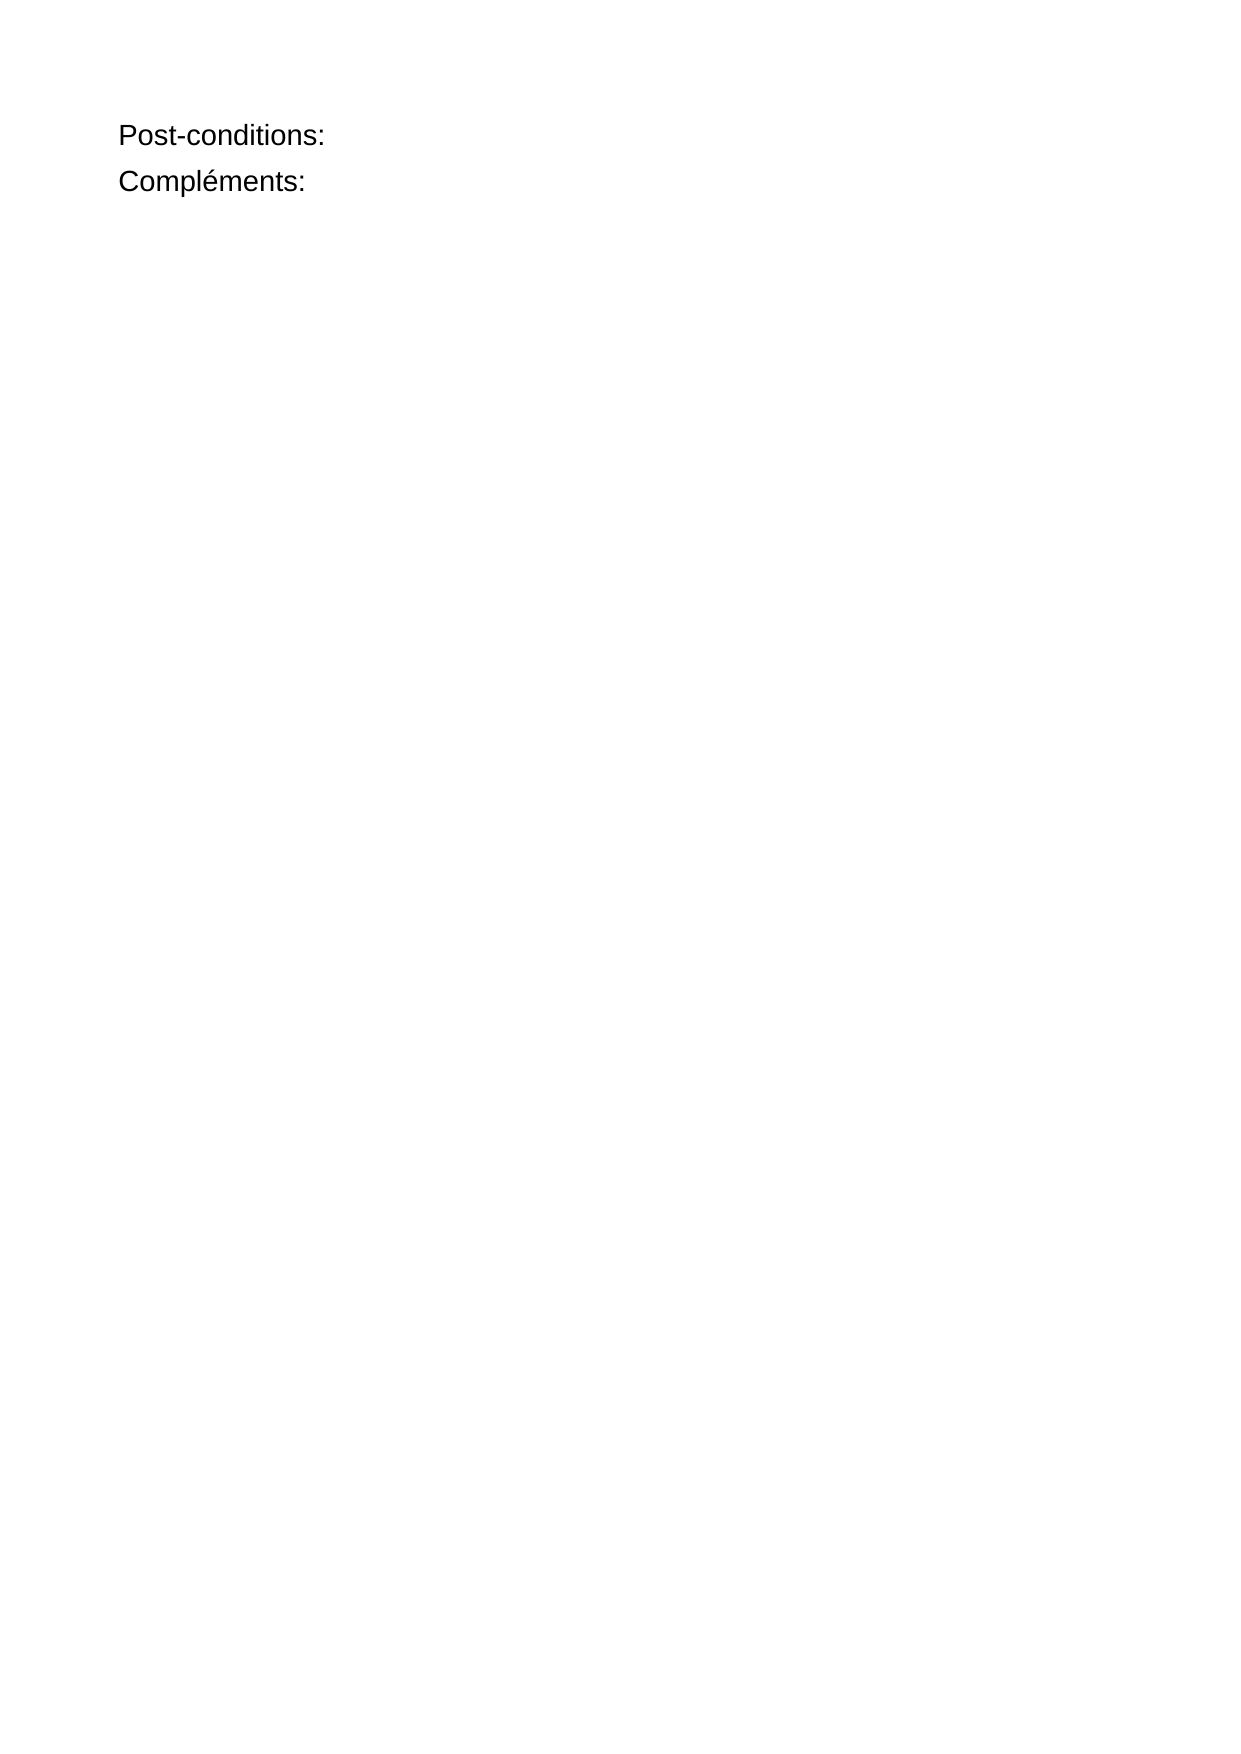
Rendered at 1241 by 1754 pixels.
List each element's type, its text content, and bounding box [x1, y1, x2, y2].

text Compléments: [118, 164, 1122, 198]
text Post-conditions: [118, 118, 1122, 152]
